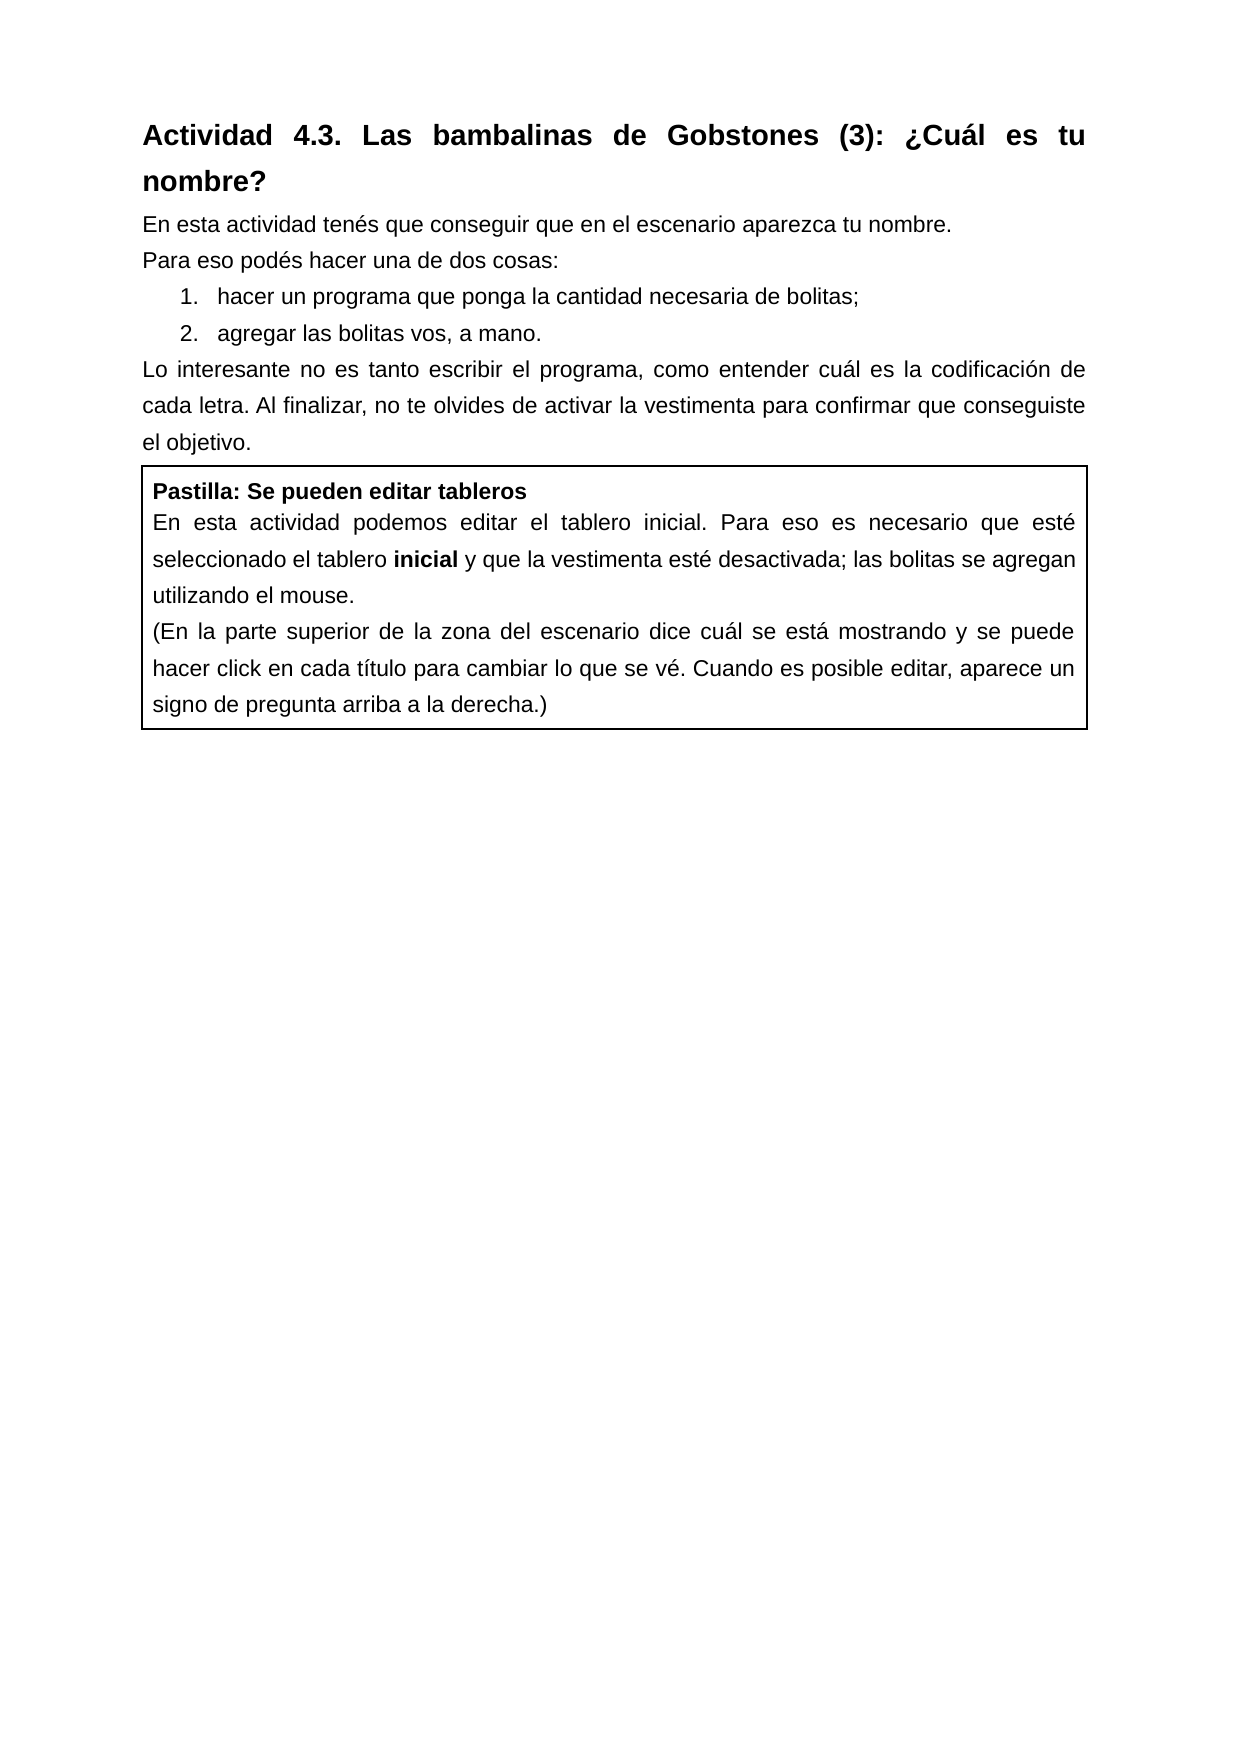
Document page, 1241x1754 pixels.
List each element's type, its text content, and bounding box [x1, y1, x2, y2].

text Actividad 4.3. Las bambalinas de Gobstones (3): ¿Cuál es tu nombre? [142, 118, 1087, 198]
table_header Pastilla: Se pueden editar tableros En esta actividad podemos editar el tablero inicial. Para eso es necesario que esté seleccionado el tablero inicial y que la vestimenta esté desactivada; las bolitas se agregan utilizando el mouse. (En la parte superior de la zona del escenario dice cuál se está mostrando y se puede hacer click en cada título para cambiar lo que se vé. Cuando es posible editar, aparece un signo de pregunta arriba a la derecha.) [143, 467, 1086, 728]
list agregar las bolitas vos, a mano. [179, 320, 1087, 346]
text Para eso podés hacer una de dos cosas: [142, 247, 1087, 273]
text En esta actividad tenés que conseguir que en el escenario aparezca tu nombre. [142, 211, 1087, 237]
text Lo interesante no es tanto escribir el programa, como entender cuál es la codificación de cada letra. Al finalizar, no te olvides de activar la vestimenta para confirmar que conseguiste el objetivo. [142, 356, 1087, 455]
list hacer un programa que ponga la cantidad necesaria de bolitas; [179, 283, 1087, 310]
